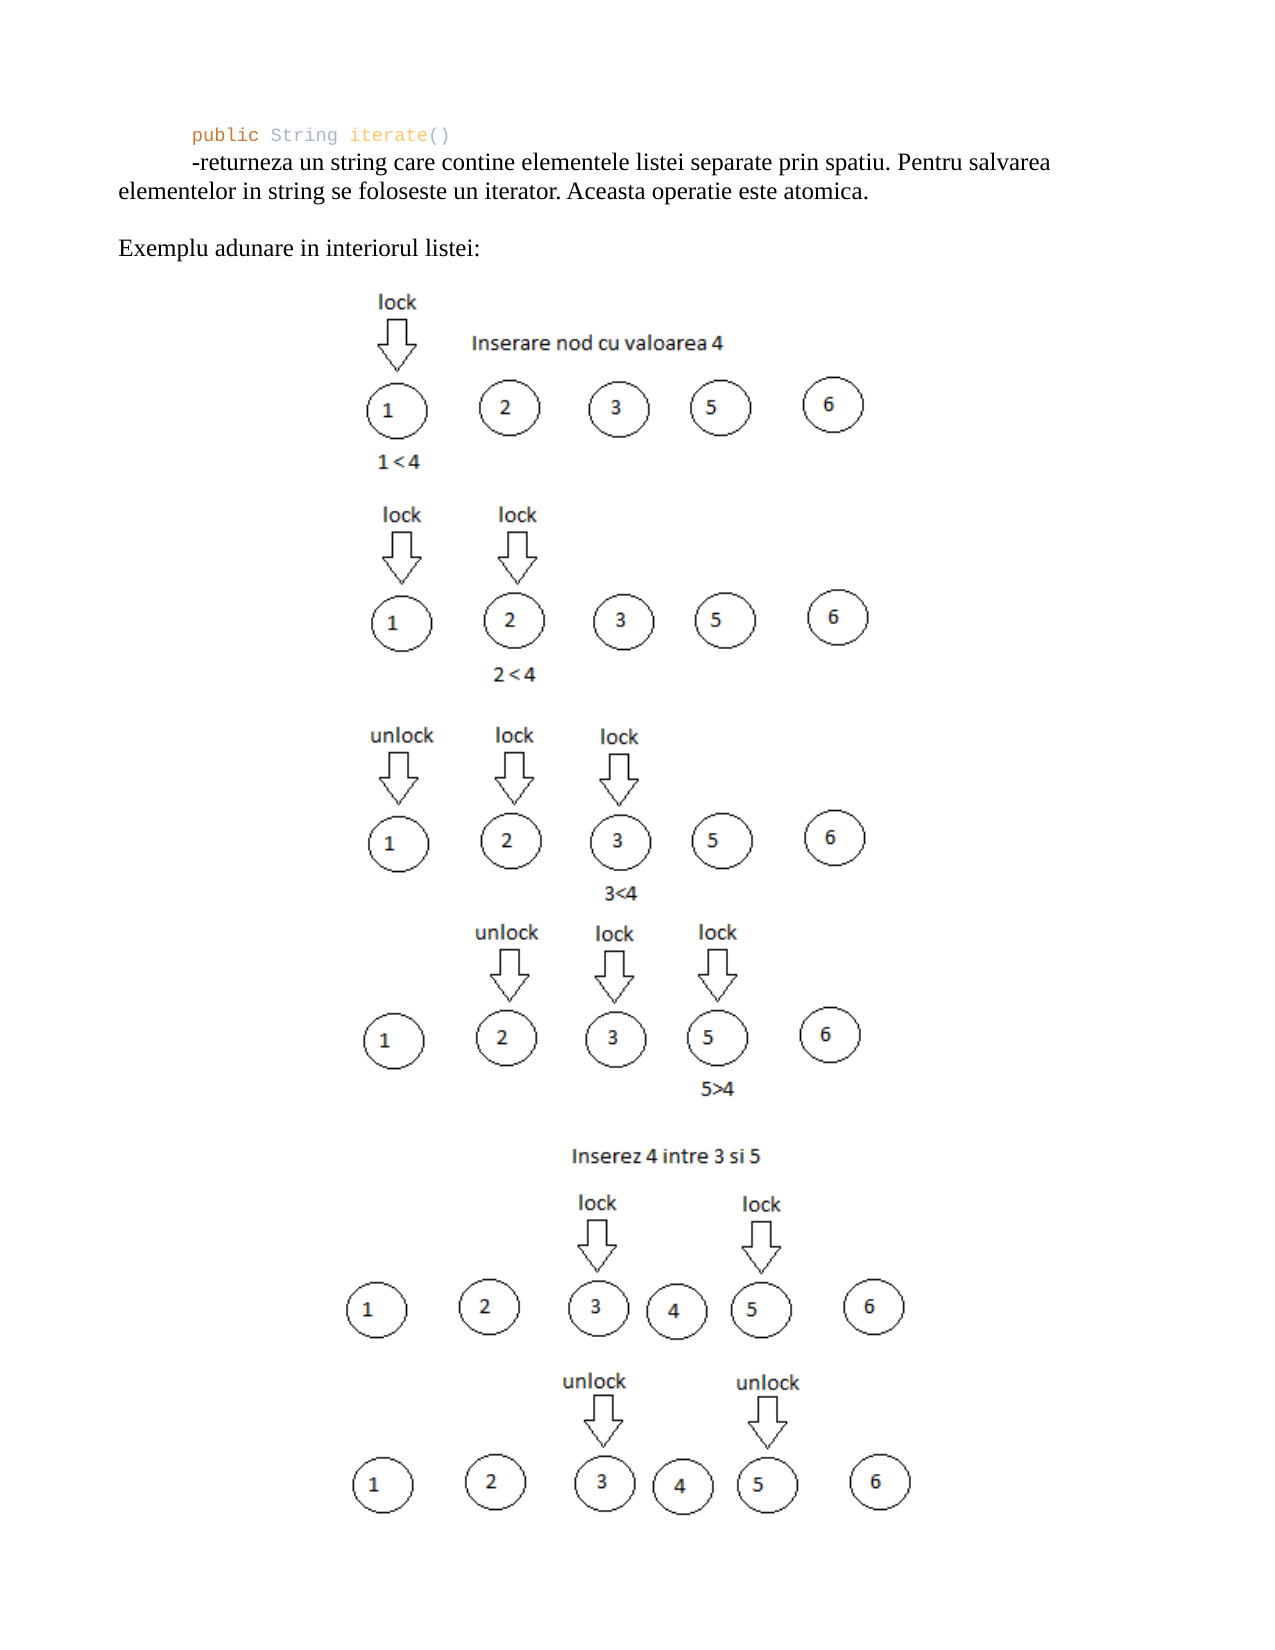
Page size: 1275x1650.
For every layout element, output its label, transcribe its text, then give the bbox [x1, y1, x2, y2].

text public String iterate() [118, 118, 1157, 147]
text -returneza un string care contine elementele listei separate prin spatiu. Pentru salvarea elementelor in string se foloseste un iterator. Aceasta operatie este atomica. [118, 147, 1157, 204]
text Exemplu adunare in interiorul listei: [118, 233, 1157, 262]
picture [320, 280, 936, 1534]
